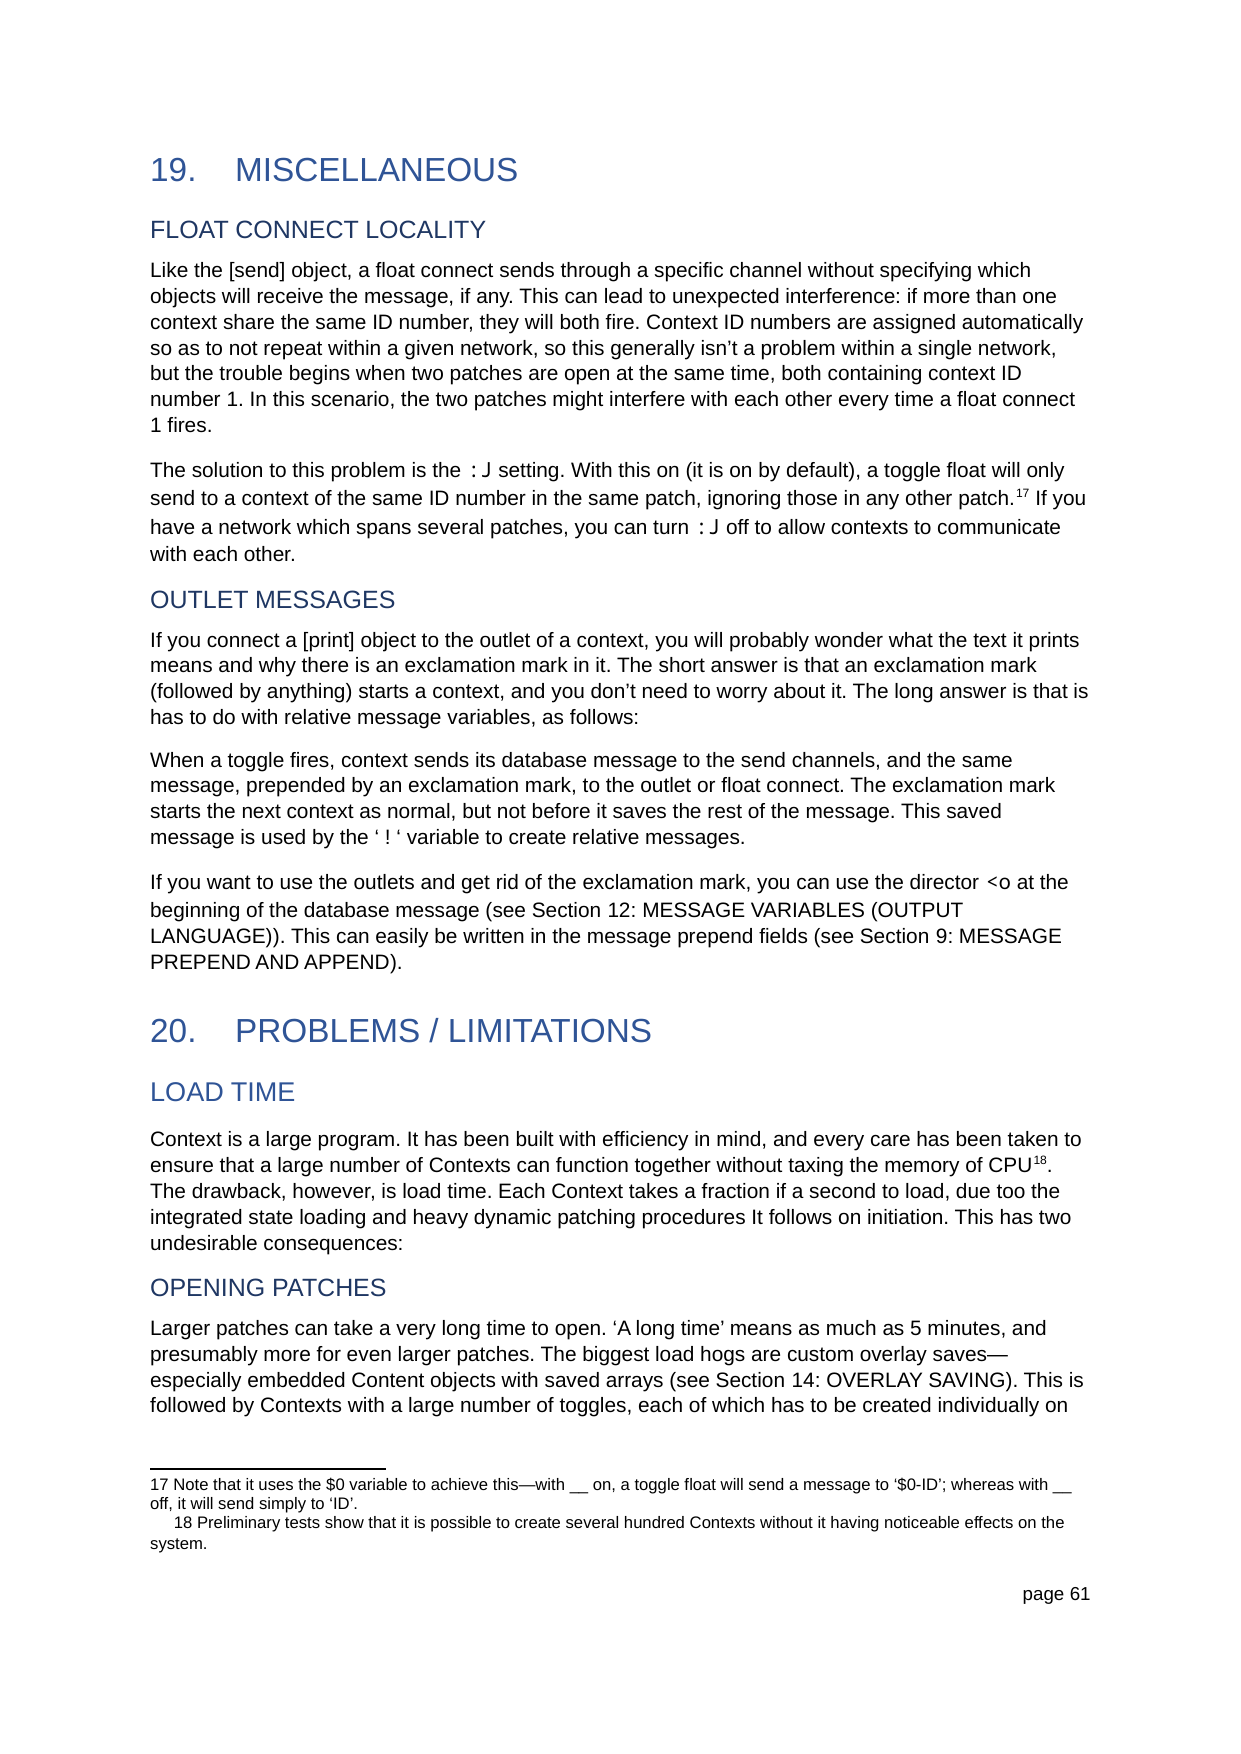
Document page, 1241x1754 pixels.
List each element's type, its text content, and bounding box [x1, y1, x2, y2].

text If you want to use the outlets and get rid of the exclamation mark, you can use the director <o at the beginning of the database message (see Section 12: MESSAGE VARIABLES (OUTPUT LANGUAGE)). This can easily be written in the message prepend fields (see Section 9: MESSAGE PREPEND AND APPEND). [150, 867, 1090, 973]
subtitle LOAD TIME [150, 1076, 1090, 1107]
text Note that it uses the $0 variable to achieve this—with __ on, a toggle float will send a message to ‘$0-ID’; whereas with __ off, it will send simply to ‘ID’. [150, 1475, 1090, 1513]
text Larger patches can take a very long time to open. ‘A long time’ means as much as 5 minutes, and presumably more for even larger patches. The biggest load hogs are custom overlay saves—especially embedded Content objects with saved arrays (see Section 14: OVERLAY SAVING). This is followed by Contexts with a large number of toggles, each of which has to be created individually on [150, 1316, 1090, 1417]
subtitle PROBLEMS / LIMITATIONS [150, 1011, 1090, 1049]
text Context is a large program. It has been built with efficiency in mind, and every care has been taken to ensure that a large number of Contexts can function together without taxing the memory of CPU. The drawback, however, is load time. Each Context takes a fraction if a second to load, due too the integrated state loading and heavy dynamic patching procedures It follows on initiation. This has two undesirable consequences: [150, 1127, 1090, 1254]
text When a toggle fires, context sends its database message to the send channels, and the same message, prepended by an exclamation mark, to the outlet or float connect. The exclamation mark starts the next context as normal, but not before it saves the rest of the message. This saved message is used by the ‘ ! ‘ variable to create relative messages. [150, 747, 1090, 849]
subtitle OUTLET MESSAGES [150, 585, 1090, 613]
text The solution to this problem is the :J setting. With this on (it is on by default), a toggle float will only send to a context of the same ID number in the same patch, ignoring those in any other patch. If you have a network which spans several patches, you can turn :J off to allow contexts to communicate with each other. [150, 455, 1090, 566]
subtitle FLOAT CONNECT LOCALITY [150, 215, 1090, 244]
text Preliminary tests show that it is possible to create several hundred Contexts without it having noticeable effects on the system. [150, 1513, 1090, 1553]
subtitle MISCELLANEOUS [150, 150, 1090, 188]
subtitle OPENING PATCHES [150, 1273, 1090, 1302]
text If you connect a [print] object to the outlet of a context, you will probably wonder what the text it prints means and why there is an exclamation mark in it. The short answer is that an exclamation mark (followed by anything) starts a context, and you don’t need to worry about it. The long answer is that is has to do with relative message variables, as follows: [150, 627, 1090, 729]
text Like the [send] object, a float connect sends through a specific channel without specifying which objects will receive the message, if any. This can lead to unexpected interference: if more than one context share the same ID number, they will both fire. Context ID numbers are assigned automatically so as to not repeat within a given network, so this generally isn’t a problem within a single network, but the trouble begins when two patches are open at the same time, both containing context ID number 1. In this scenario, the two patches might interfere with each other every time a float connect 1 fires. [150, 258, 1090, 437]
